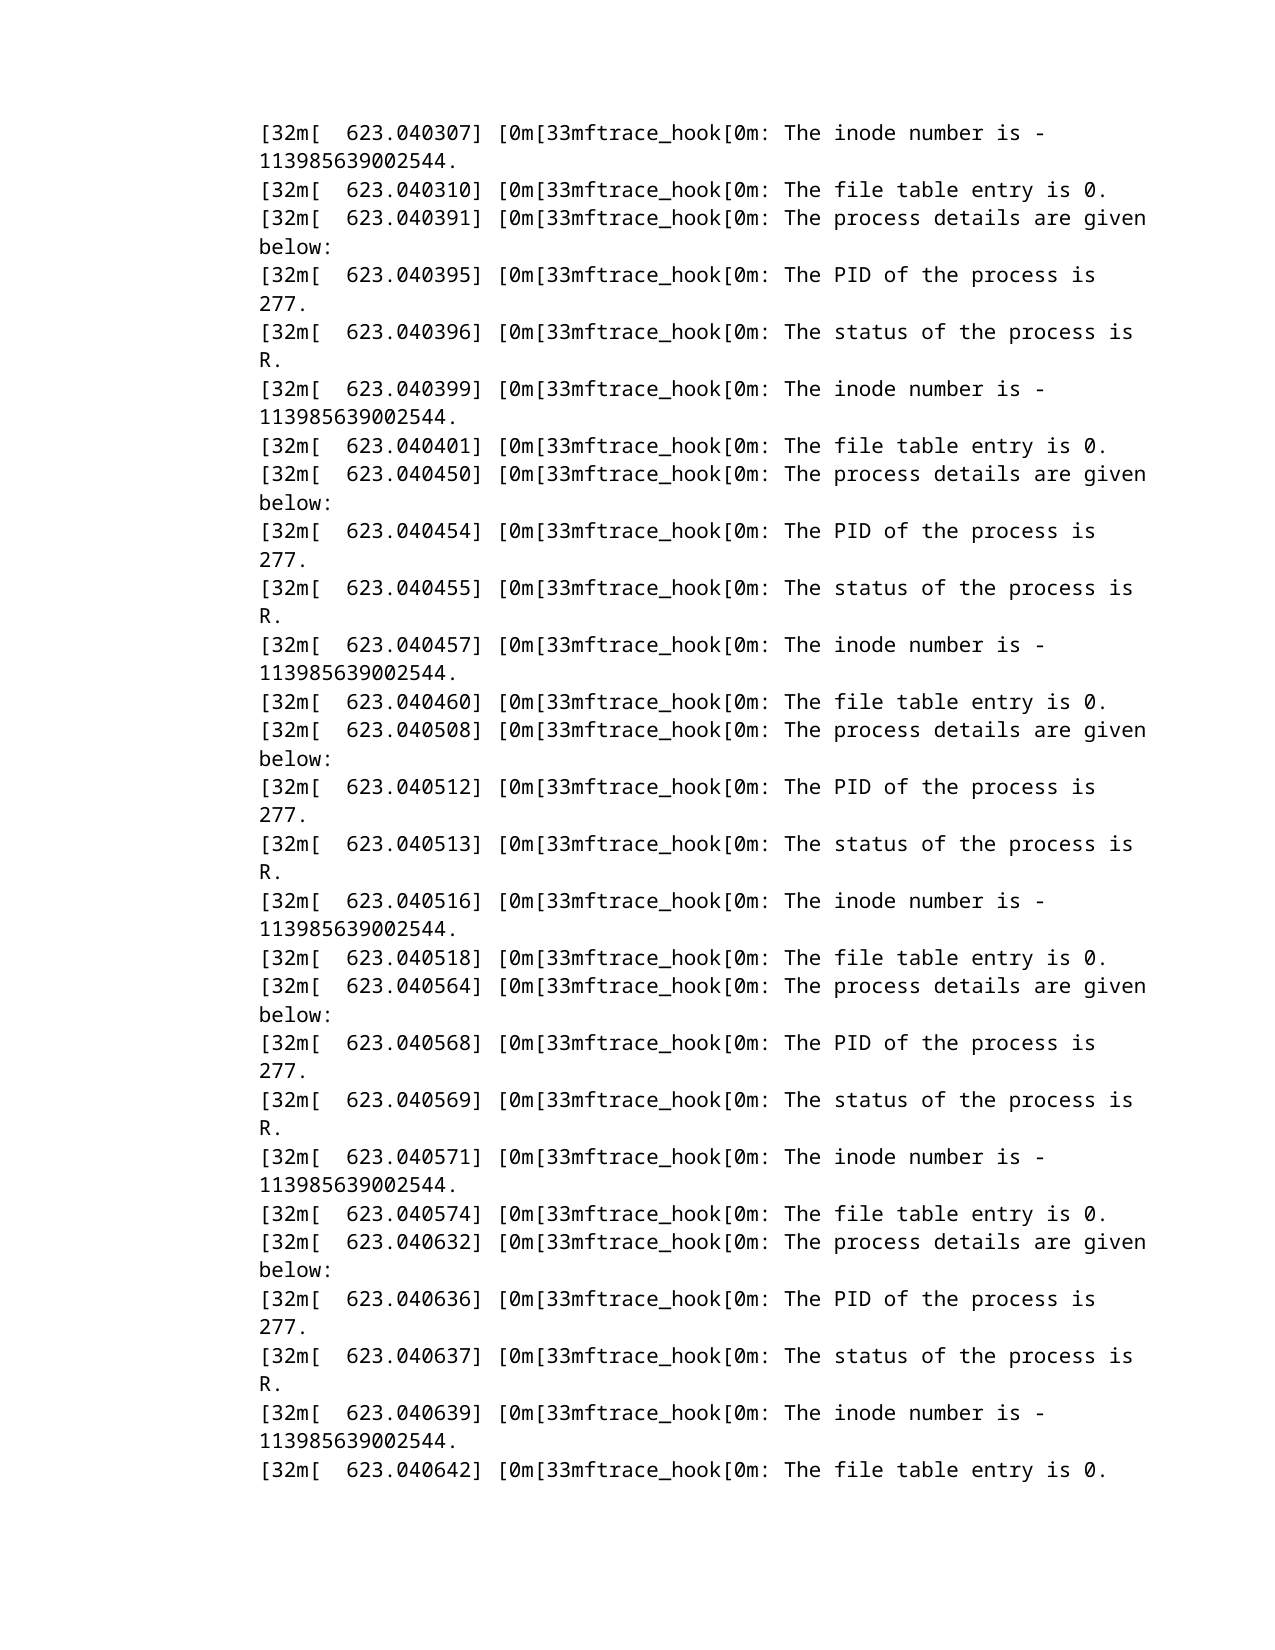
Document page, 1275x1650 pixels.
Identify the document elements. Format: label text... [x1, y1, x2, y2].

text [32m[ 623.040307] [0m[33mftrace_hook[0m: The inode number is -113985639002544. [259, 118, 1157, 175]
text [32m[ 623.040310] [0m[33mftrace_hook[0m: The file table entry is 0. [259, 175, 1157, 203]
text [32m[ 623.040508] [0m[33mftrace_hook[0m: The process details are given below: [259, 715, 1157, 772]
text [32m[ 623.040571] [0m[33mftrace_hook[0m: The inode number is -113985639002544. [259, 1142, 1157, 1199]
text [32m[ 623.040516] [0m[33mftrace_hook[0m: The inode number is -113985639002544. [259, 886, 1157, 943]
text [32m[ 623.040569] [0m[33mftrace_hook[0m: The status of the process is R. [259, 1085, 1157, 1142]
text [32m[ 623.040396] [0m[33mftrace_hook[0m: The status of the process is R. [259, 317, 1157, 374]
text [32m[ 623.040637] [0m[33mftrace_hook[0m: The status of the process is R. [259, 1341, 1157, 1398]
text [32m[ 623.040513] [0m[33mftrace_hook[0m: The status of the process is R. [259, 829, 1157, 886]
text [32m[ 623.040457] [0m[33mftrace_hook[0m: The inode number is -113985639002544. [259, 630, 1157, 687]
text [32m[ 623.040574] [0m[33mftrace_hook[0m: The file table entry is 0. [259, 1199, 1157, 1227]
text [32m[ 623.040395] [0m[33mftrace_hook[0m: The PID of the process is 277. [259, 260, 1157, 317]
text [32m[ 623.040460] [0m[33mftrace_hook[0m: The file table entry is 0. [259, 687, 1157, 715]
text [32m[ 623.040401] [0m[33mftrace_hook[0m: The file table entry is 0. [259, 431, 1157, 459]
text [32m[ 623.040454] [0m[33mftrace_hook[0m: The PID of the process is 277. [259, 516, 1157, 573]
text [32m[ 623.040455] [0m[33mftrace_hook[0m: The status of the process is R. [259, 573, 1157, 630]
text [32m[ 623.040450] [0m[33mftrace_hook[0m: The process details are given below: [259, 459, 1157, 516]
text [32m[ 623.040399] [0m[33mftrace_hook[0m: The inode number is -113985639002544. [259, 374, 1157, 431]
text [32m[ 623.040642] [0m[33mftrace_hook[0m: The file table entry is 0. [259, 1455, 1157, 1483]
text [32m[ 623.040518] [0m[33mftrace_hook[0m: The file table entry is 0. [259, 943, 1157, 971]
text [32m[ 623.040391] [0m[33mftrace_hook[0m: The process details are given below: [259, 203, 1157, 260]
text [32m[ 623.040568] [0m[33mftrace_hook[0m: The PID of the process is 277. [259, 1028, 1157, 1085]
text [32m[ 623.040564] [0m[33mftrace_hook[0m: The process details are given below: [259, 971, 1157, 1028]
text [32m[ 623.040639] [0m[33mftrace_hook[0m: The inode number is -113985639002544. [259, 1398, 1157, 1455]
text [32m[ 623.040512] [0m[33mftrace_hook[0m: The PID of the process is 277. [259, 772, 1157, 829]
text [32m[ 623.040636] [0m[33mftrace_hook[0m: The PID of the process is 277. [259, 1284, 1157, 1341]
text [32m[ 623.040632] [0m[33mftrace_hook[0m: The process details are given below: [259, 1227, 1157, 1284]
